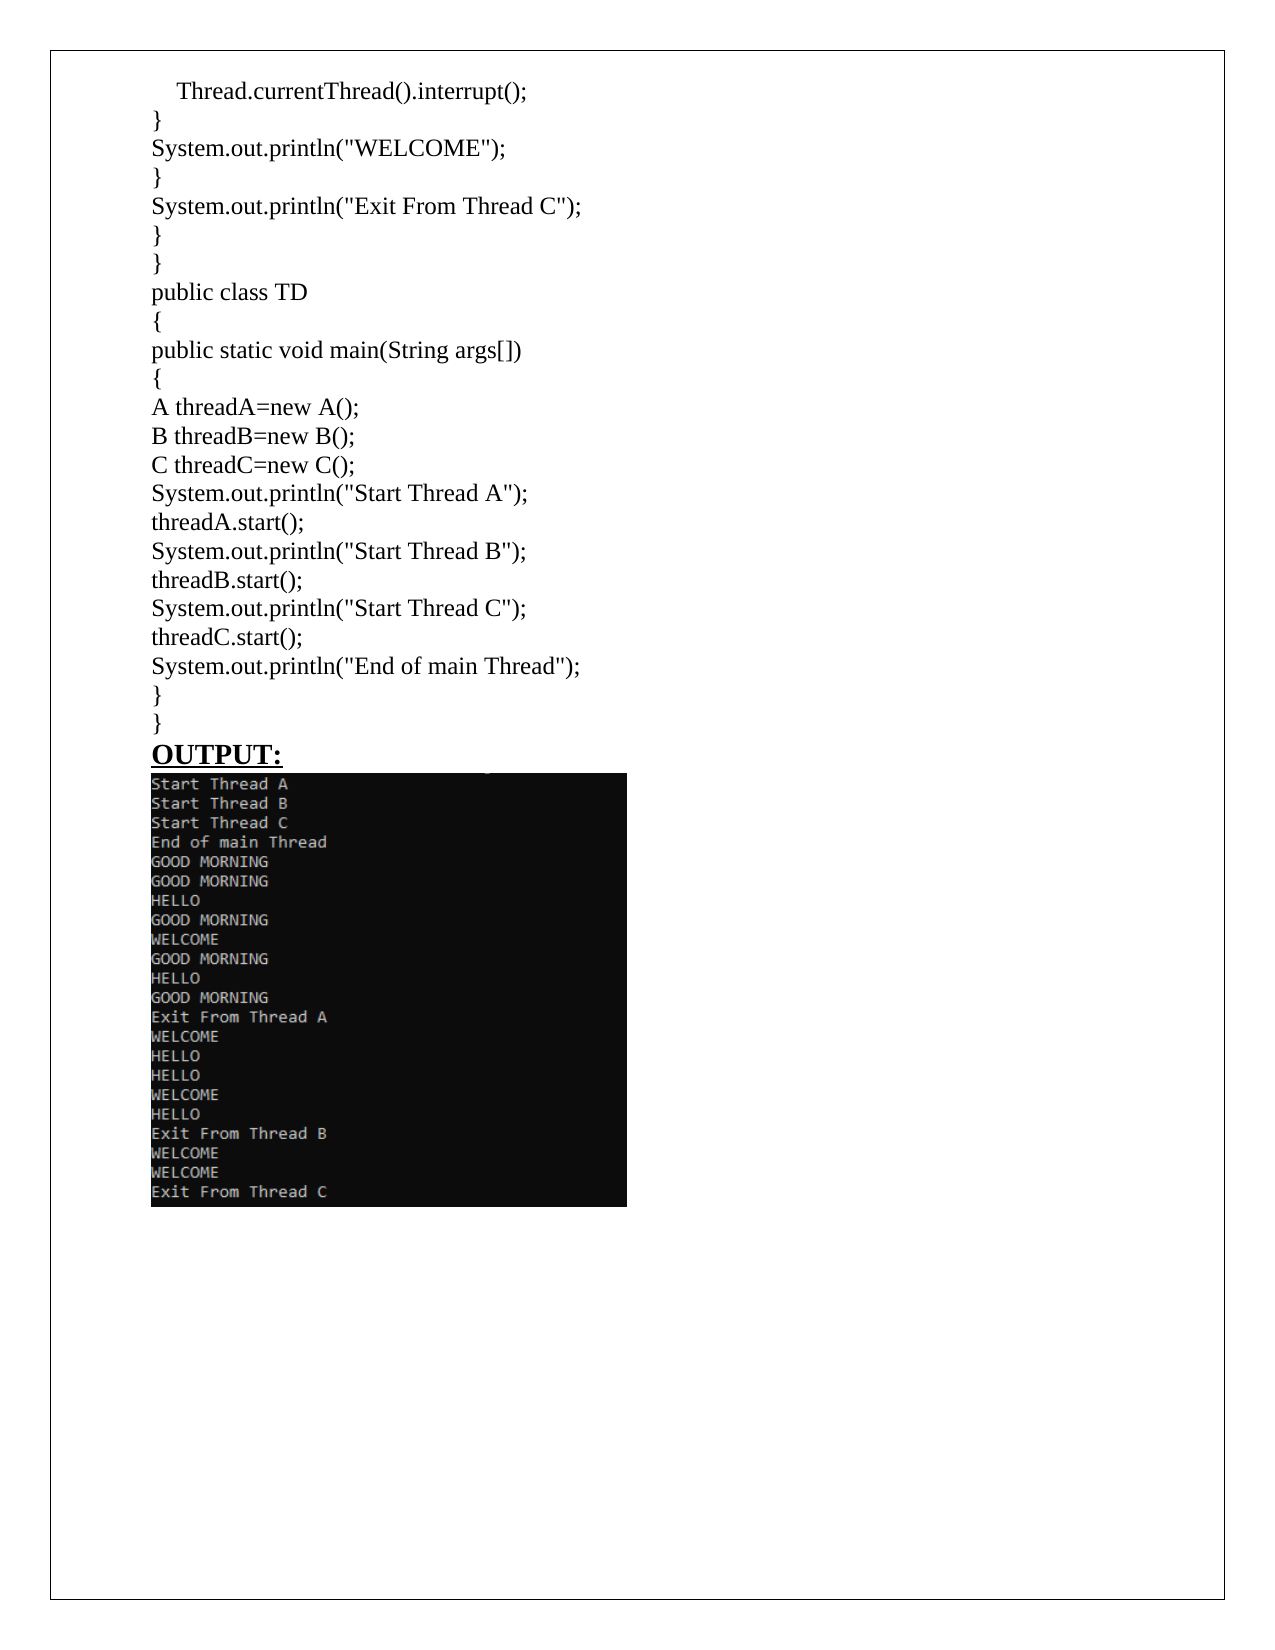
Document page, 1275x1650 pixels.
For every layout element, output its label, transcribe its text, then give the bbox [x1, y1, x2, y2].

text { [151, 363, 1124, 392]
text threadB.start(); [151, 565, 1124, 593]
text B threadB=new B(); [151, 421, 1124, 450]
text OUTPUT: [151, 737, 1124, 771]
text System.out.println("WELCOME"); [151, 133, 1124, 162]
text } [151, 248, 1124, 277]
text C threadC=new C(); [151, 450, 1124, 478]
text System.out.println("End of main Thread"); [151, 651, 1124, 680]
text } [151, 162, 1124, 191]
picture [151, 773, 627, 1207]
text threadC.start(); [151, 622, 1124, 651]
text } [151, 220, 1124, 248]
text } [151, 105, 1124, 133]
text } [151, 680, 1124, 708]
text threadA.start(); [151, 507, 1124, 536]
text } [151, 708, 1124, 737]
text { [151, 306, 1124, 335]
text public class TD [151, 277, 1124, 306]
text public static void main(String args[]) [151, 335, 1124, 363]
text A threadA=new A(); [151, 392, 1124, 421]
text System.out.println("Start Thread A"); [151, 478, 1124, 507]
text System.out.println("Start Thread B"); [151, 536, 1124, 565]
text System.out.println("Exit From Thread C"); [151, 191, 1124, 220]
text System.out.println("Start Thread C"); [151, 593, 1124, 622]
text Thread.currentThread().interrupt(); [151, 76, 1124, 105]
